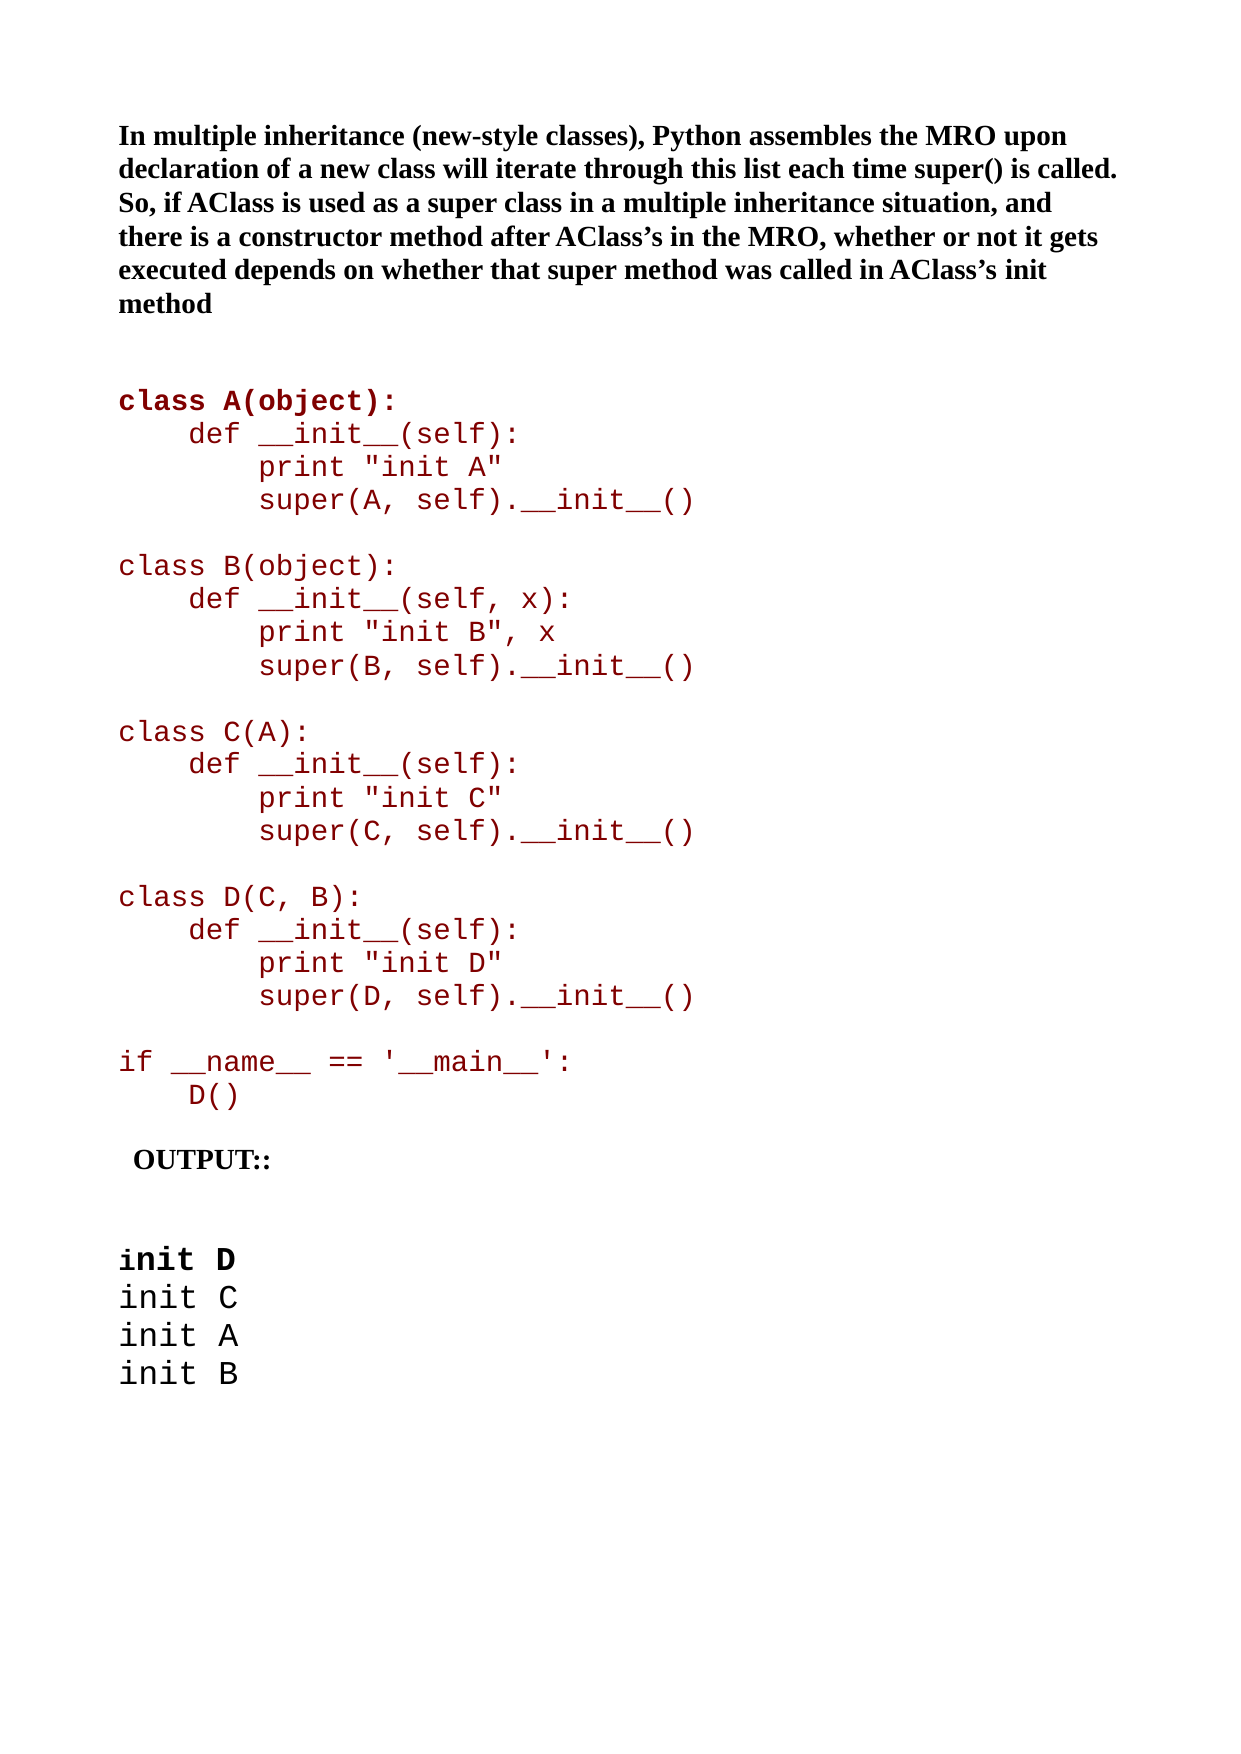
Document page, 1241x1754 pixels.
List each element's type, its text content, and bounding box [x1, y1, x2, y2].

text class B(object): [118, 552, 1122, 584]
text print "init B", x [118, 618, 1122, 651]
text init C [118, 1281, 1122, 1319]
text def __init__(self): [118, 419, 1122, 452]
text class C(A): [118, 717, 1122, 750]
text OUTPUT:: [118, 1142, 1122, 1176]
text D() [118, 1080, 1122, 1113]
text if __name__ == '__main__': [118, 1047, 1122, 1080]
text class D(C, B): [118, 882, 1122, 915]
text class A(object): [118, 386, 1122, 419]
text init A [118, 1319, 1122, 1356]
text super(D, self).__init__() [118, 981, 1122, 1014]
text super(B, self).__init__() [118, 651, 1122, 684]
text init D [118, 1243, 1122, 1281]
text super(A, self).__init__() [118, 486, 1122, 518]
text In multiple inheritance (new-style classes), Python assembles the MRO upon declaration of a new class will iterate through this list each time super() is called. So, if AClass is used as a super class in a multiple inheritance situation, and there is a constructor method after AClass’s in the MRO, whether or not it gets executed depends on whether that super method was called in AClass’s init method [118, 118, 1122, 319]
text super(C, self).__init__() [118, 816, 1122, 849]
text print "init A" [118, 452, 1122, 486]
text init B [118, 1356, 1122, 1394]
text def __init__(self): [118, 750, 1122, 783]
text print "init C" [118, 783, 1122, 816]
text def __init__(self): [118, 915, 1122, 948]
text def __init__(self, x): [118, 584, 1122, 618]
text print "init D" [118, 948, 1122, 981]
